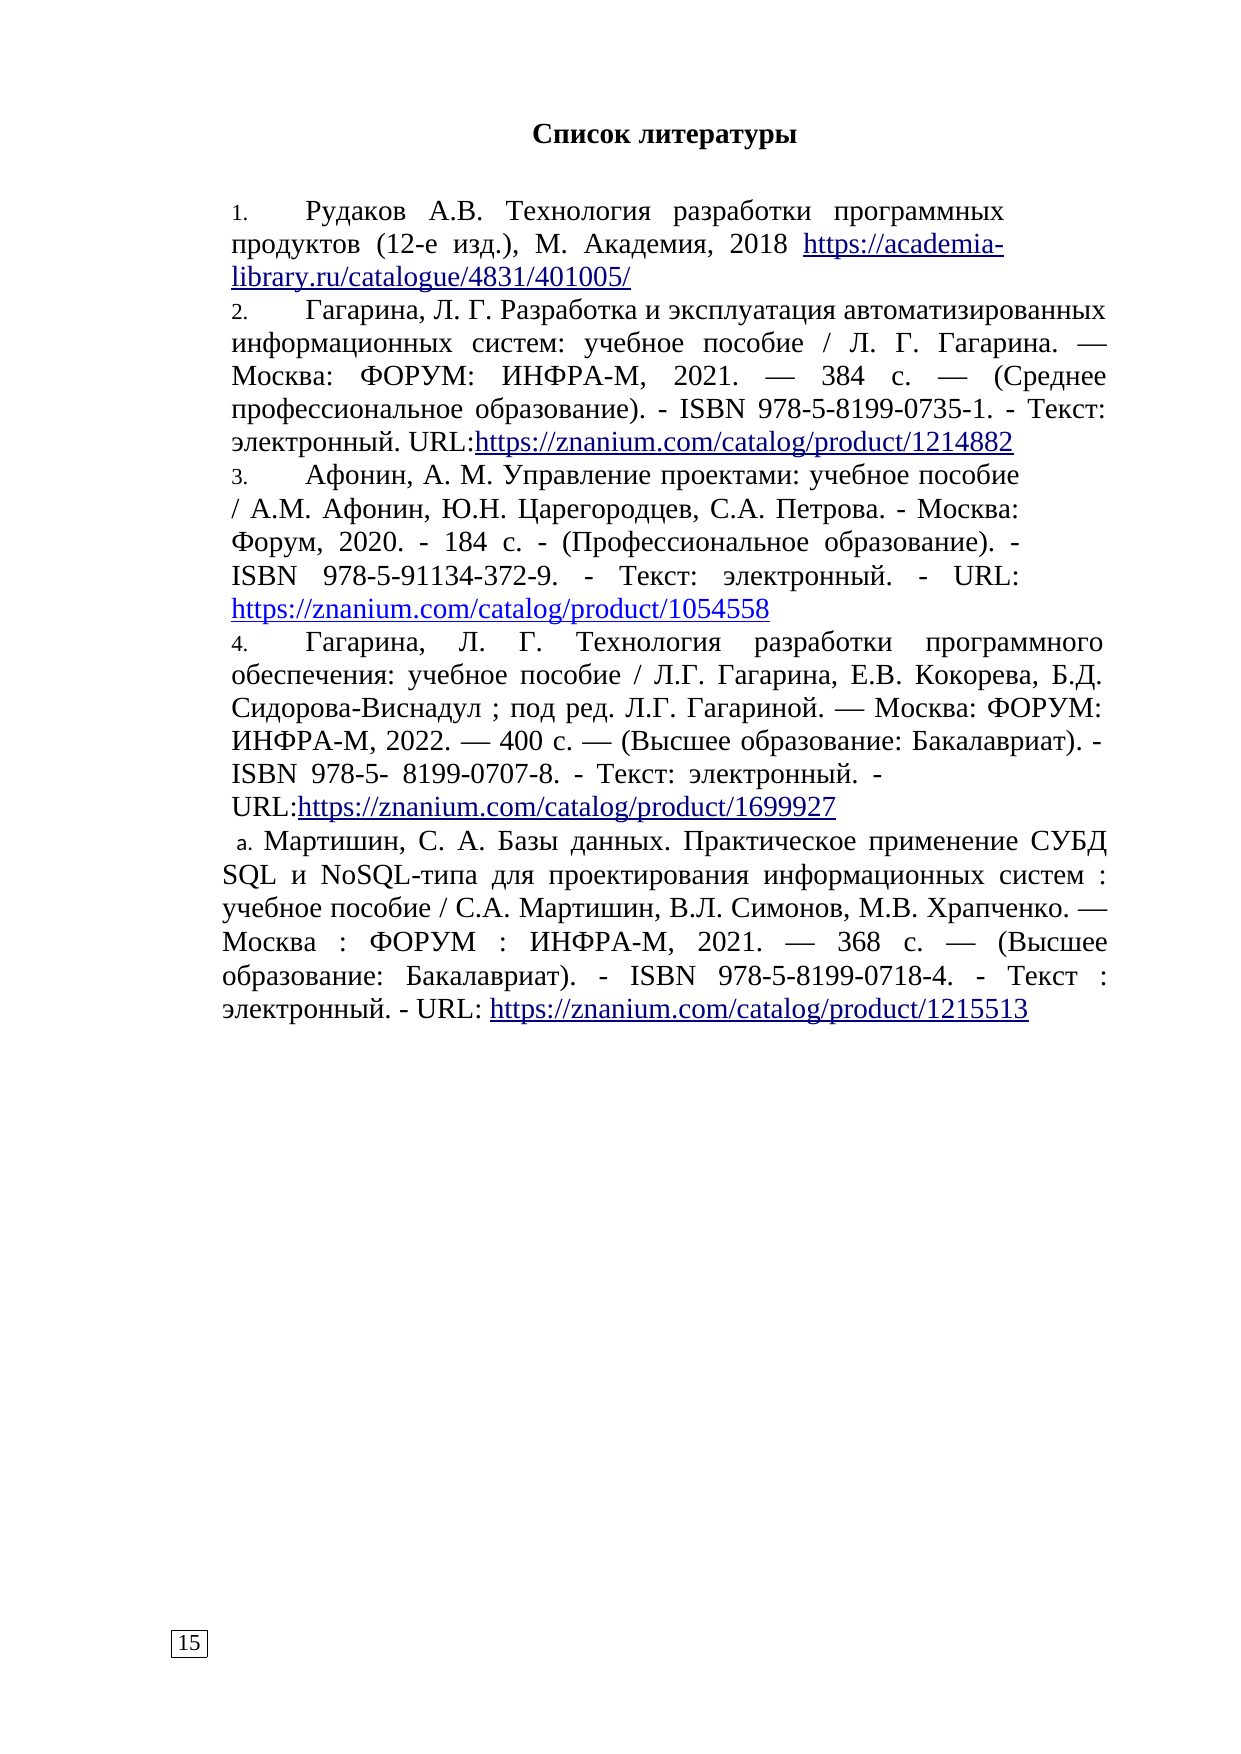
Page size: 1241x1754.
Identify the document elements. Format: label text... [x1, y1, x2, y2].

list Гагарина, Л. Г. Разработка и эксплуатация автоматизированных информационных систем: учебное пособие / Л. Г. Гагарина. — Москва: ФОРУМ: ИНФРА-М, 2021. — 384 с. — (Среднее профессиональное образование). - ISBN 978-5-8199-0735-1. - Текст: электронный. URL:https://znanium.com/catalog/product/1214882 [231, 293, 1107, 457]
text URL:https://znanium.com/catalog/product/1699927 [231, 790, 1163, 823]
list Афонин, А. М. Управление проектами: учебное пособие / А.М. Афонин, Ю.Н. Царегородцев, С.А. Петрова. - Москва: Форум, 2020. - 184 с. - (Профессиональное образование). - ISBN 978-5-91134-372-9. - Текст: электронный. - URL: https://znanium.com/catalog/product/1054558 [231, 457, 1020, 625]
text a. Мартишин, С. А. Базы данных. Практическое применение СУБД SQL и NoSQL-типа для проектирования информационных систем : учебное пособие / С.А. Мартишин, В.Л. Симонов, М.В. Храпченко. — Москва : ФОРУМ : ИНФРА-М, 2021. — 368 с. — (Высшее образование: Бакалавриат). - ISBN 978-5-8199-0718-4. - Текст : электронный. - URL: https://znanium.com/catalog/product/1215513 [222, 823, 1108, 1025]
subtitle Список литературы [167, 116, 1163, 149]
list Гагарина, Л. Г. Технология разработки программного обеспечения: учебное пособие / Л.Г. Гагарина, Е.В. Кокорева, Б.Д. Сидорова-Виснадул ; под ред. Л.Г. Гагариной. — Москва: ФОРУМ: ИНФРА-М, 2022. — 400 с. — (Высшее образование: Бакалавриат). - ISBN 978-5- 8199-0707-8. - Текст: электронный. - [231, 625, 1103, 790]
list Рудаков А.В. Технология разработки программных продуктов (12-е изд.), М. Академия, 2018 https://academia- library.ru/catalogue/4831/401005/ [231, 194, 1004, 293]
